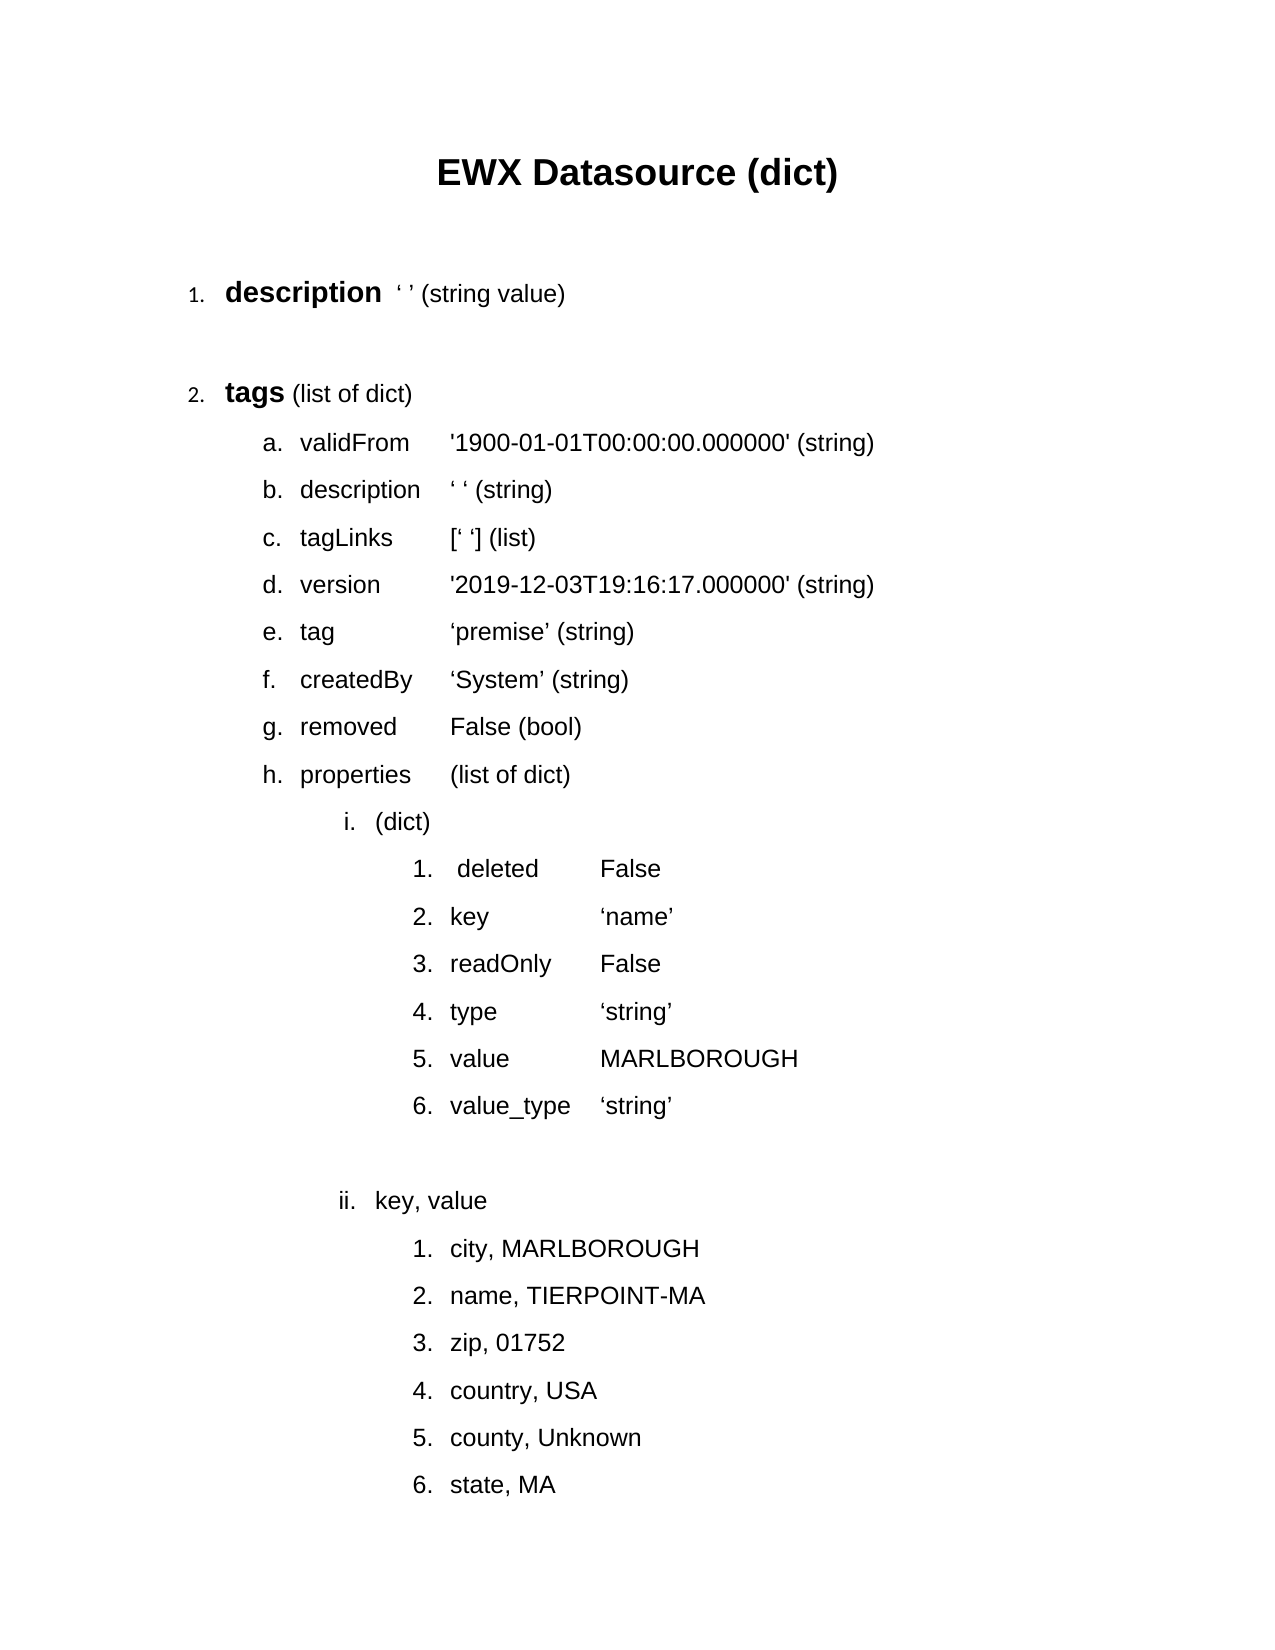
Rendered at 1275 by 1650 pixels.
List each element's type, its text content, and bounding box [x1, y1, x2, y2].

list tags (list of dict) [187, 375, 1125, 409]
text EWX Datasource (dict) [150, 150, 1125, 193]
list createdBy ‘System’ (string) [262, 665, 1125, 693]
list city, MARLBOROUGH [412, 1233, 1125, 1262]
list description ‘ ‘ (string) [262, 475, 1125, 504]
list key, value [356, 1186, 1125, 1215]
list county, Unknown [412, 1423, 1125, 1452]
list type ‘string’ [412, 997, 1125, 1025]
list description ‘ ’ (string value) [187, 275, 1125, 309]
list properties (list of dict) [262, 759, 1125, 788]
list name, TIERPOINT-MA [412, 1281, 1125, 1310]
list validFrom '1900-01-01T00:00:00.000000' (string) [262, 428, 1125, 457]
list country, USA [412, 1376, 1125, 1404]
list (dict) [356, 807, 1125, 836]
list value_type ‘string’ [412, 1091, 1125, 1120]
list tagLinks [‘ ‘] (list) [262, 523, 1125, 551]
list value MARLBOROUGH [412, 1044, 1125, 1073]
list state, MA [412, 1471, 1125, 1499]
list readOnly False [412, 949, 1125, 978]
list tag ‘premise’ (string) [262, 617, 1125, 646]
list zip, 01752 [412, 1328, 1125, 1357]
list version '2019-12-03T19:16:17.000000' (string) [262, 570, 1125, 599]
list key ‘name’ [412, 902, 1125, 931]
list removed False (bool) [262, 712, 1125, 741]
list deleted False [412, 854, 1125, 883]
